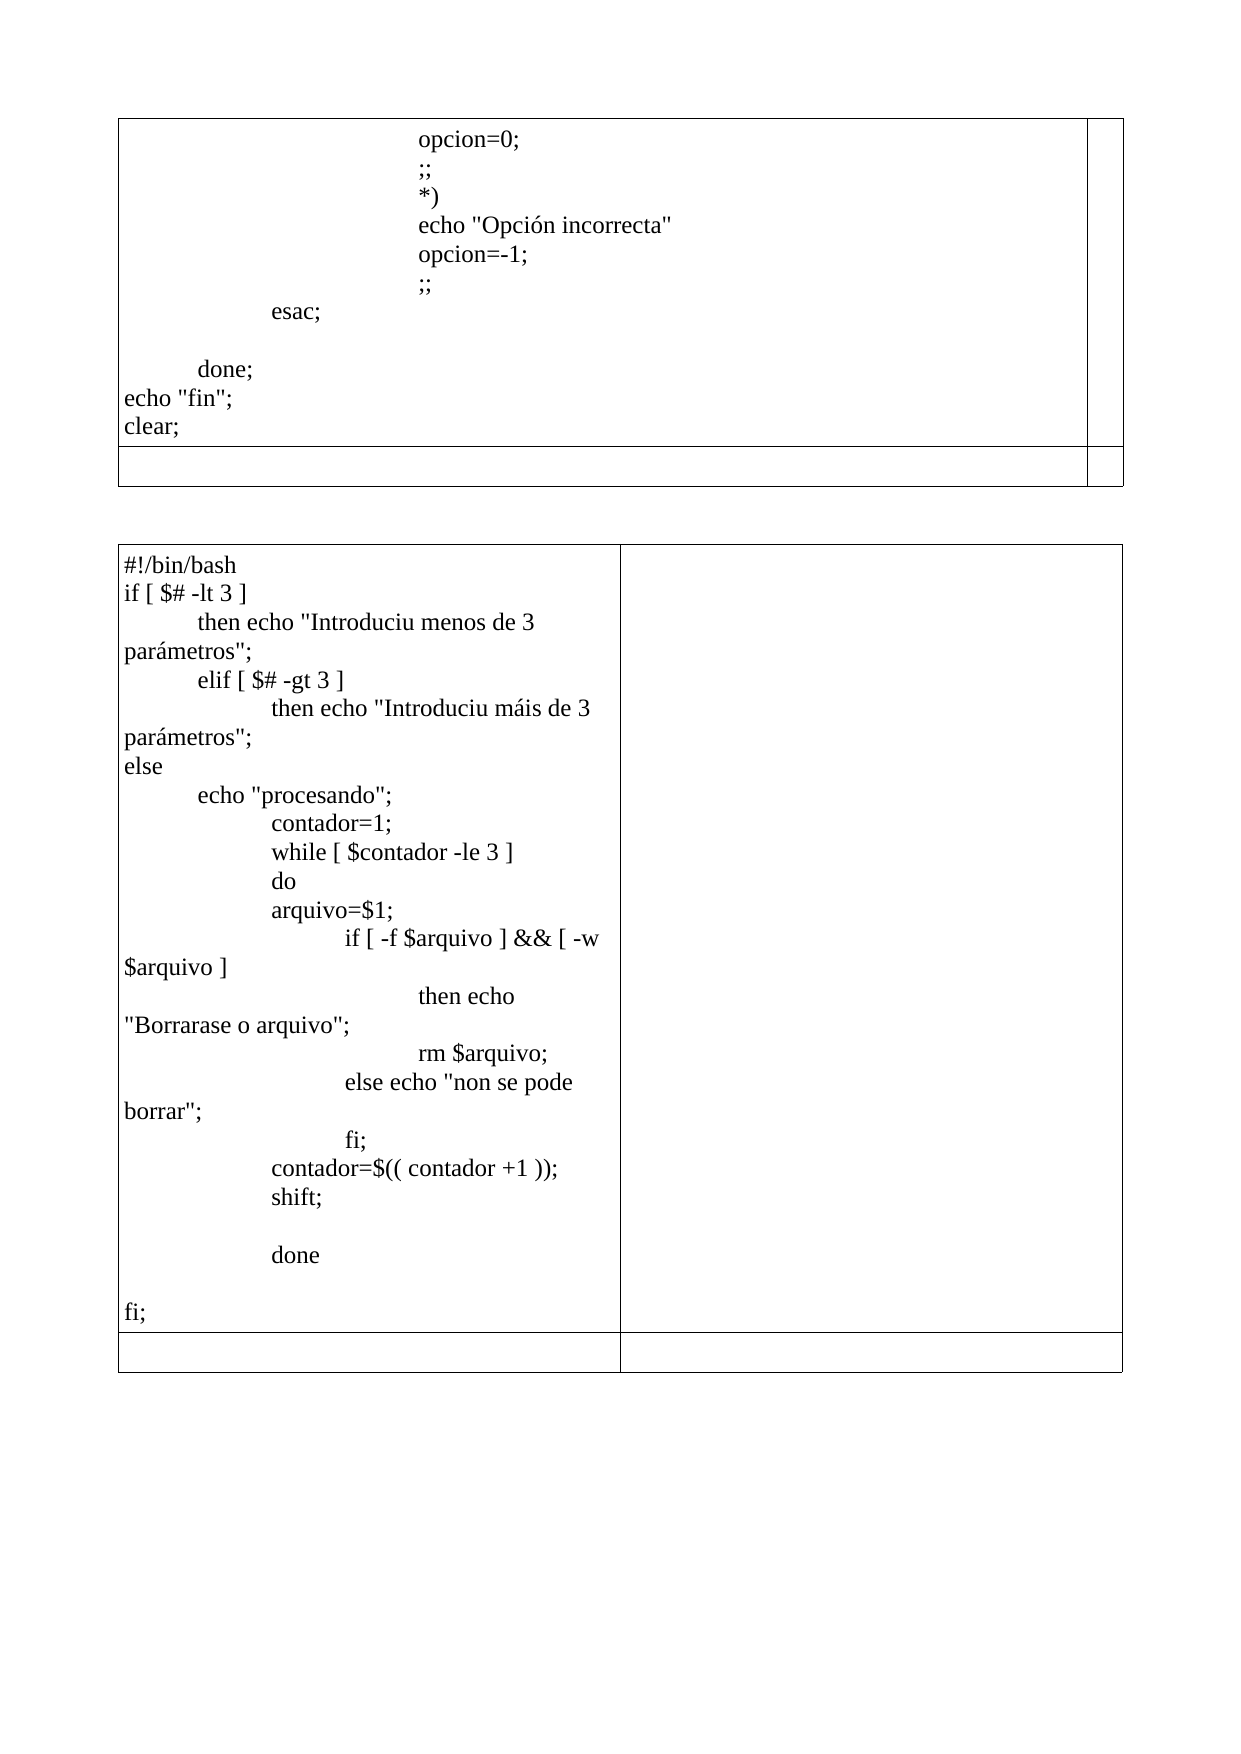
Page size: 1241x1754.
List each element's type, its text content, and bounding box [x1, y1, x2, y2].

table_cell [119, 1333, 620, 1372]
table_header [621, 545, 1122, 1332]
table_cell [1088, 447, 1123, 486]
table_header #!/bin/bash if [ $# -lt 3 ] then echo "Introduciu menos de 3 parámetros"; elif [ $# -gt 3 ] then echo "Introduciu máis de 3 parámetros"; else echo "procesando"; contador=1; while [ $contador -le 3 ] do arquivo=$1; if [ -f $arquivo ] && [ -w $arquivo ] then echo "Borrarase o arquivo"; rm $arquivo; else echo "non se pode borrar"; fi; contador=$(( contador +1 )); shift; done fi; [119, 545, 620, 1332]
table_header [1088, 119, 1123, 446]
table_cell [119, 447, 1087, 486]
table_header opcion=0; ;; *) echo "Opción incorrecta" opcion=-1; ;; esac; done; echo "fin"; clear; [119, 119, 1087, 446]
table_cell [621, 1333, 1122, 1372]
